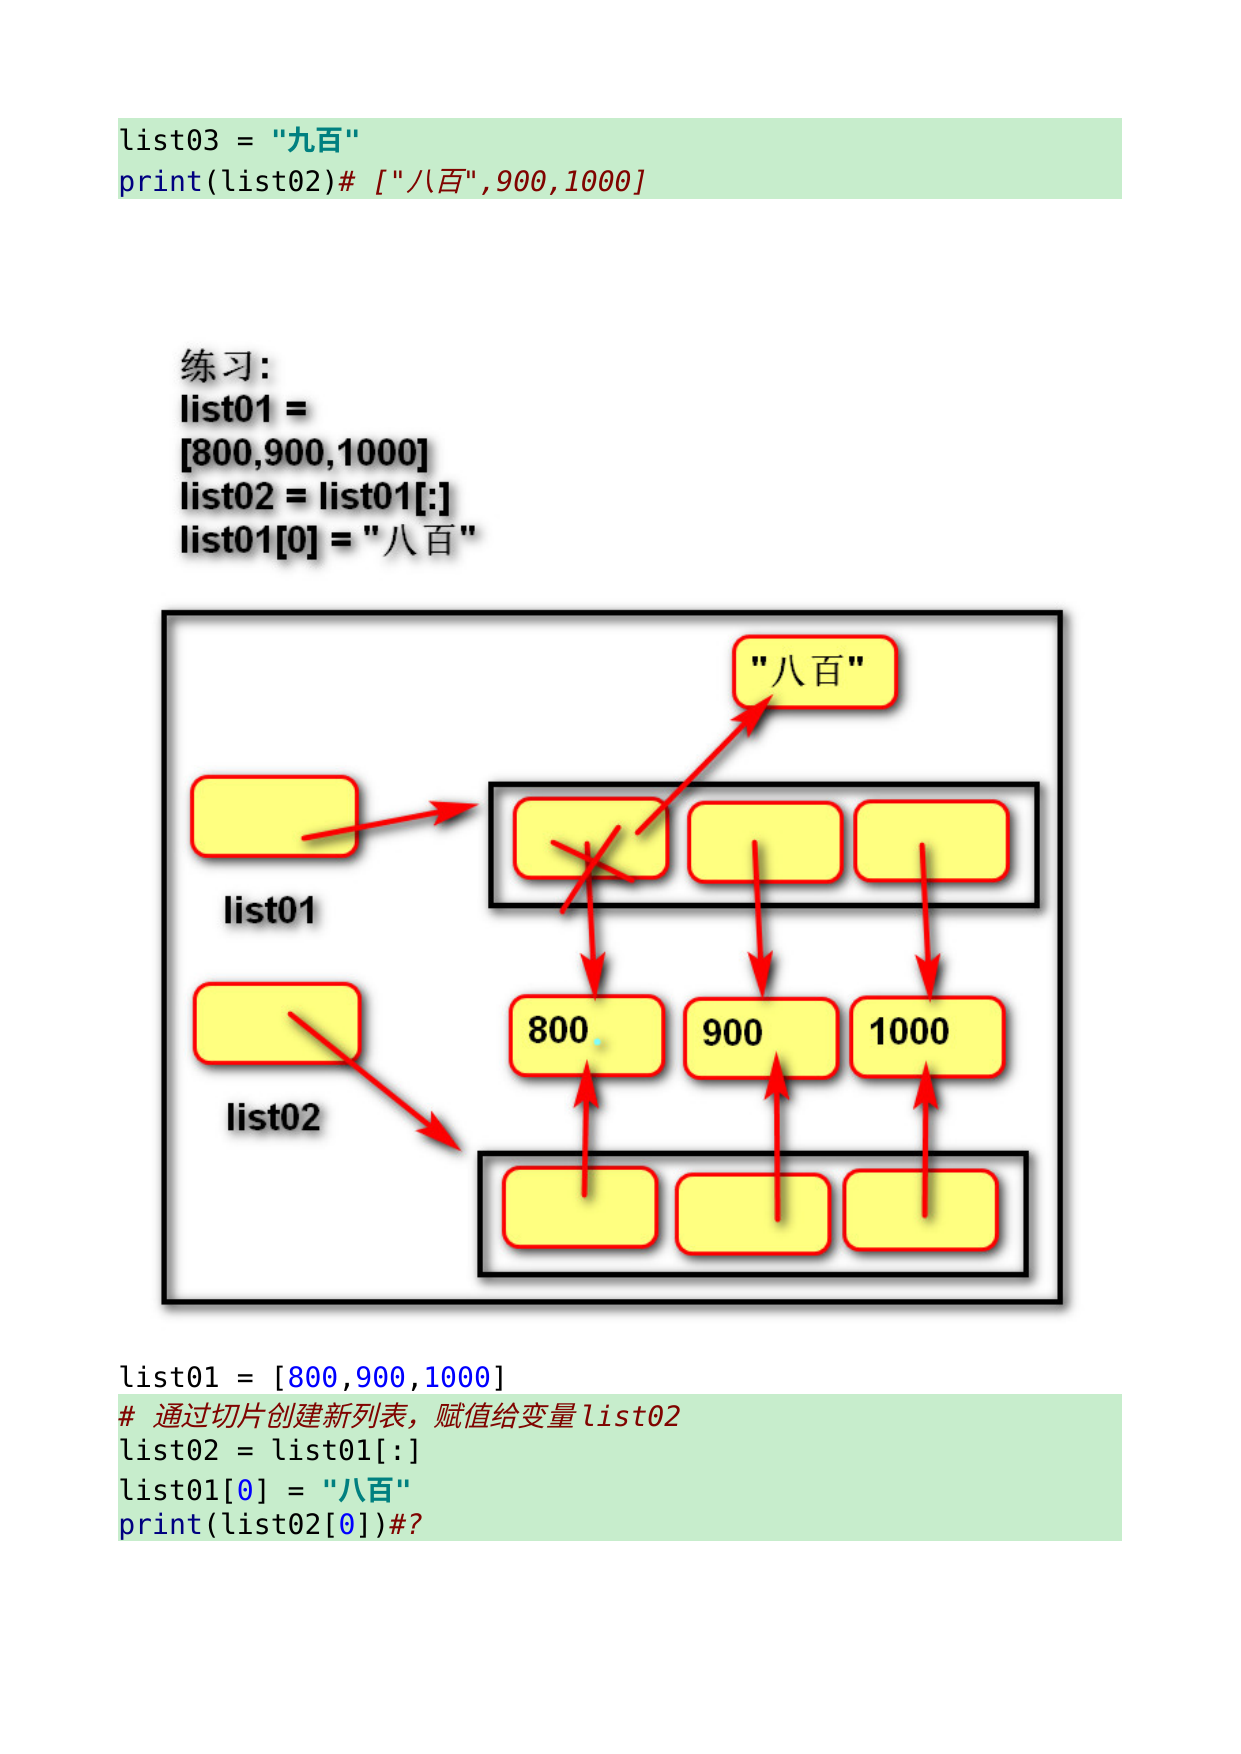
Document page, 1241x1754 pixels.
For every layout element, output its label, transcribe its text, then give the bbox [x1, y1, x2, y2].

text list02 = list01[:] [118, 1435, 1122, 1467]
text list01 = [800,900,1000] [118, 1362, 1122, 1394]
text list03 = "九百" [118, 118, 1122, 159]
picture [118, 286, 1123, 1362]
text print(list02)# ["八百",900,1000] [118, 159, 1122, 199]
text print(list02[0])#? [118, 1508, 1122, 1541]
text list01[0] = "八百" [118, 1467, 1122, 1508]
text # 通过切片创建新列表，赋值给变量list02 [118, 1394, 1122, 1435]
